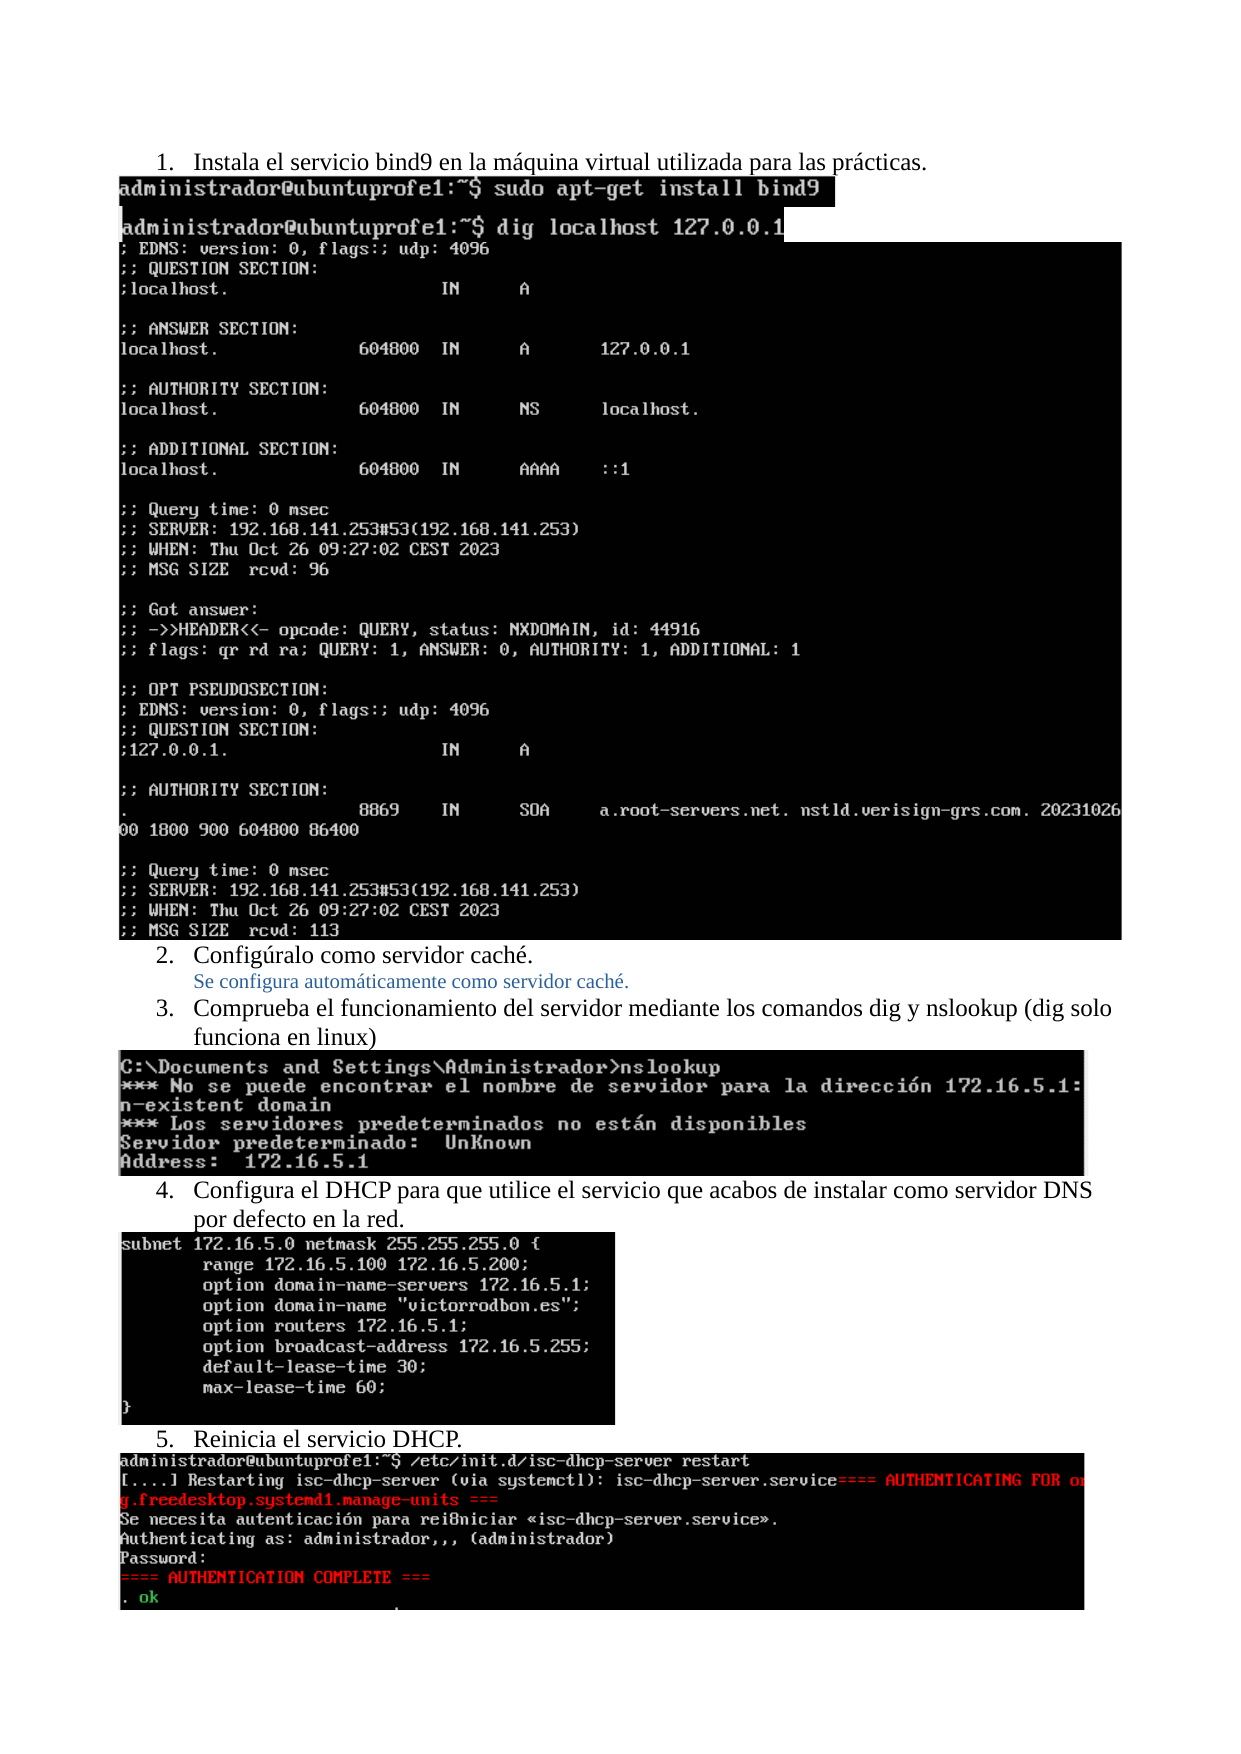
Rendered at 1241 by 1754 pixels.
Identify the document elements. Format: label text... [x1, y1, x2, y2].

picture [118, 1232, 615, 1425]
list Se configura automáticamente como servidor caché. [156, 969, 1122, 993]
list Instala el servicio bind9 en la máquina virtual utilizada para las prácticas. [156, 147, 1122, 176]
list Reinicia el servicio DHCP. [156, 1424, 1122, 1453]
list Comprueba el funcionamiento del servidor mediante los comandos dig y nslookup (dig solo funciona en linux) [156, 993, 1122, 1050]
picture [118, 1453, 1085, 1610]
picture [118, 175, 1123, 940]
list Configúralo como servidor caché. [156, 940, 1122, 969]
picture [118, 1050, 1089, 1176]
list Configura el DHCP para que utilice el servicio que acabos de instalar como servidor DNS por defecto en la red. [156, 1175, 1122, 1233]
